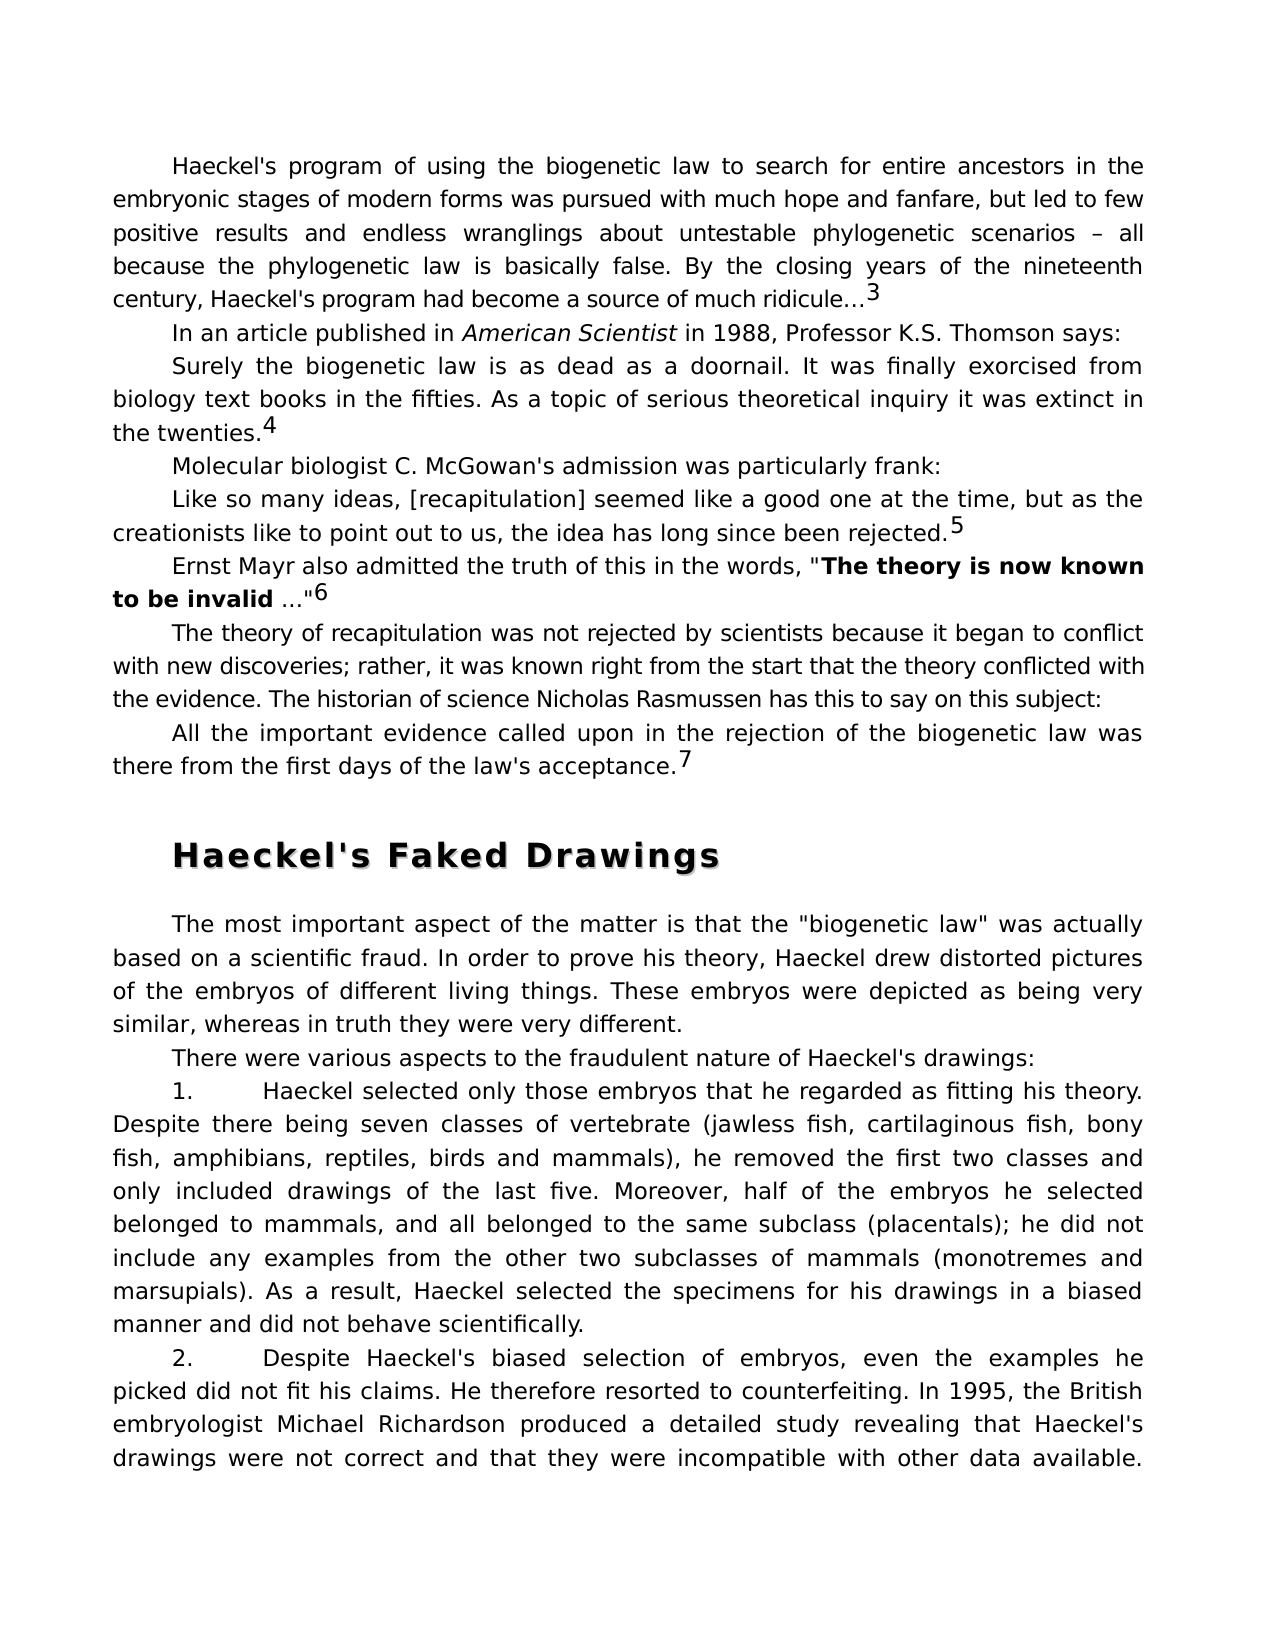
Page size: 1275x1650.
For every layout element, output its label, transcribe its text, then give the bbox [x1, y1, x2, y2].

text Surely the biogenetic law is as dead as a doornail. It was finally exorcised from biology text books in the fifties. As a topic of serious theoretical inquiry it was extinct in the twenties.4 [112, 348, 1145, 448]
text 2. Despite Haeckel's biased selection of embryos, even the examples he picked did not fit his claims. He therefore resorted to counterfeiting. In 1995, the British embryologist Michael Richardson produced a detailed study revealing that Haeckel's drawings were not correct and that they were incompatible with other data available. [112, 1339, 1145, 1473]
text Haeckel's Faked Drawings [684, 848, 1145, 873]
text The most important aspect of the matter is that the "biogenetic law" was actually based on a scientific fraud. In order to prove his theory, Haeckel drew distorted pictures of the embryos of different living things. These embryos were depicted as being very similar, whereas in truth they were very different. [112, 906, 1145, 1039]
text Ernst Mayr also admitted the truth of this in the words, "The theory is now known to be invalid ..."6 [112, 548, 1145, 614]
text There were various aspects to the fraudulent nature of Haeckel's drawings: [112, 1039, 1145, 1073]
text Haeckel's Faked Drawings [112, 848, 687, 873]
text In an article published in American Scientist in 1988, Professor K.S. Thomson says: [112, 314, 1145, 348]
text The theory of recapitulation was not rejected by scientists because it began to conflict with new discoveries; rather, it was known right from the start that the theory conflicted with the evidence. The historian of science Nicholas Rasmussen has this to say on this subject: [112, 614, 1145, 714]
text Haeckel's program of using the biogenetic law to search for entire ancestors in the embryonic stages of modern forms was pursued with much hope and fanfare, but led to few positive results and endless wranglings about untestable phylogenetic scenarios – all because the phylogenetic law is basically false. By the closing years of the nineteenth century, Haeckel's program had become a source of much ridicule…3 [112, 148, 1145, 314]
text Like so many ideas, [recapitulation] seemed like a good one at the time, but as the creationists like to point out to us, the idea has long since been rejected.5 [112, 481, 1145, 548]
text All the important evidence called upon in the rejection of the biogenetic law was there from the first days of the law's acceptance.7 [112, 714, 1145, 781]
text 1. Haeckel selected only those embryos that he regarded as fitting his theory. Despite there being seven classes of vertebrate (jawless fish, cartilaginous fish, bony fish, amphibians, reptiles, birds and mammals), he removed the first two classes and only included drawings of the last five. Moreover, half of the embryos he selected belonged to mammals, and all belonged to the same subclass (placentals); he did not include any examples from the other two subclasses of mammals (monotremes and marsupials). As a result, Haeckel selected the specimens for his drawings in a biased manner and did not behave scientifically. [112, 1073, 1145, 1339]
text Molecular biologist C. McGowan's admission was particularly frank: [112, 448, 1145, 481]
